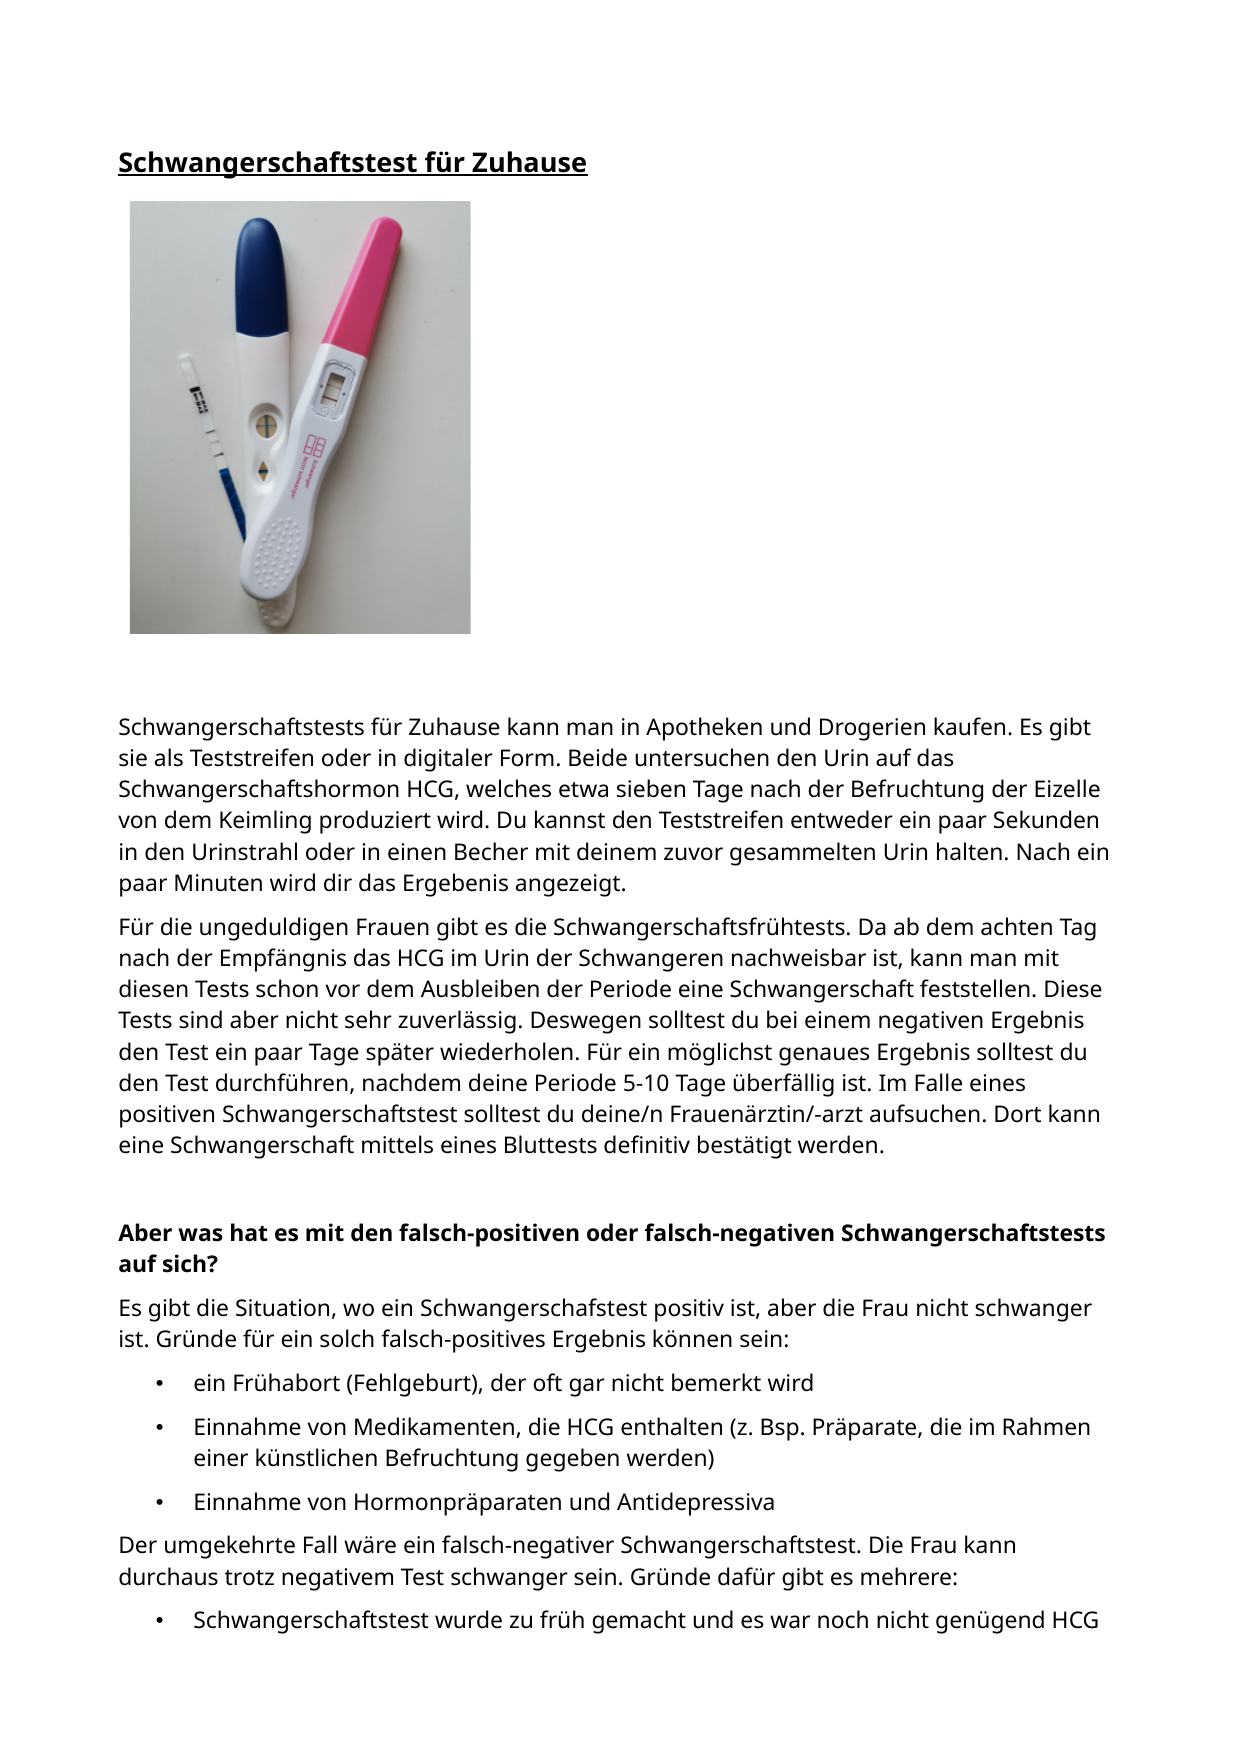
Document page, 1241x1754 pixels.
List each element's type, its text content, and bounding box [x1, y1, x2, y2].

text Aber was hat es mit den falsch-positiven oder falsch-negativen Schwangerschaftstests auf sich? [118, 1217, 1122, 1279]
picture [129, 201, 471, 634]
text Schwangerschaftstests für Zuhause kann man in Apotheken und Drogerien kaufen. Es gibt sie als Teststreifen oder in digitaler Form. Beide untersuchen den Urin auf das Schwangerschaftshormon HCG, welches etwa sieben Tage nach der Befruchtung der Eizelle von dem Keimling produziert wird. Du kannst den Teststreifen entweder ein paar Sekunden in den Urinstrahl oder in einen Becher mit deinem zuvor gesammelten Urin halten. Nach ein paar Minuten wird dir das Ergebenis angezeigt. [118, 710, 1122, 898]
list Schwangerschaftstest wurde zu früh gemacht und es war noch nicht genügend HCG [156, 1604, 1122, 1635]
text Der umgekehrte Fall wäre ein falsch-negativer Schwangerschaftstest. Die Frau kann durchaus trotz negativem Test schwanger sein. Gründe dafür gibt es mehrere: [118, 1529, 1122, 1592]
subtitle Schwangerschaftstest für Zuhause [118, 143, 1122, 180]
list Einnahme von Hormonpräparaten und Antidepressiva [156, 1485, 1122, 1517]
text Es gibt die Situation, wo ein Schwangerschafstest positiv ist, aber die Frau nicht schwanger ist. Gründe für ein solch falsch-positives Ergebnis können sein: [118, 1292, 1122, 1354]
text Für die ungeduldigen Frauen gibt es die Schwangerschaftsfrühtests. Da ab dem achten Tag nach der Empfängnis das HCG im Urin der Schwangeren nachweisbar ist, kann man mit diesen Tests schon vor dem Ausbleiben der Periode eine Schwangerschaft feststellen. Diese Tests sind aber nicht sehr zuverlässig. Deswegen solltest du bei einem negativen Ergebnis den Test ein paar Tage später wiederholen. Für ein möglichst genaues Ergebnis solltest du den Test durchführen, nachdem deine Periode 5-10 Tage überfällig ist. Im Falle eines positiven Schwangerschaftstest solltest du deine/n Frauenärztin/-arzt aufsuchen. Dort kann eine Schwangerschaft mittels eines Bluttests definitiv bestätigt werden. [118, 910, 1122, 1160]
list ein Frühabort (Fehlgeburt), der oft gar nicht bemerkt wird [156, 1367, 1122, 1398]
list Einnahme von Medikamenten, die HCG enthalten (z. Bsp. Präparate, die im Rahmen einer künstlichen Befruchtung gegeben werden) [156, 1410, 1122, 1473]
